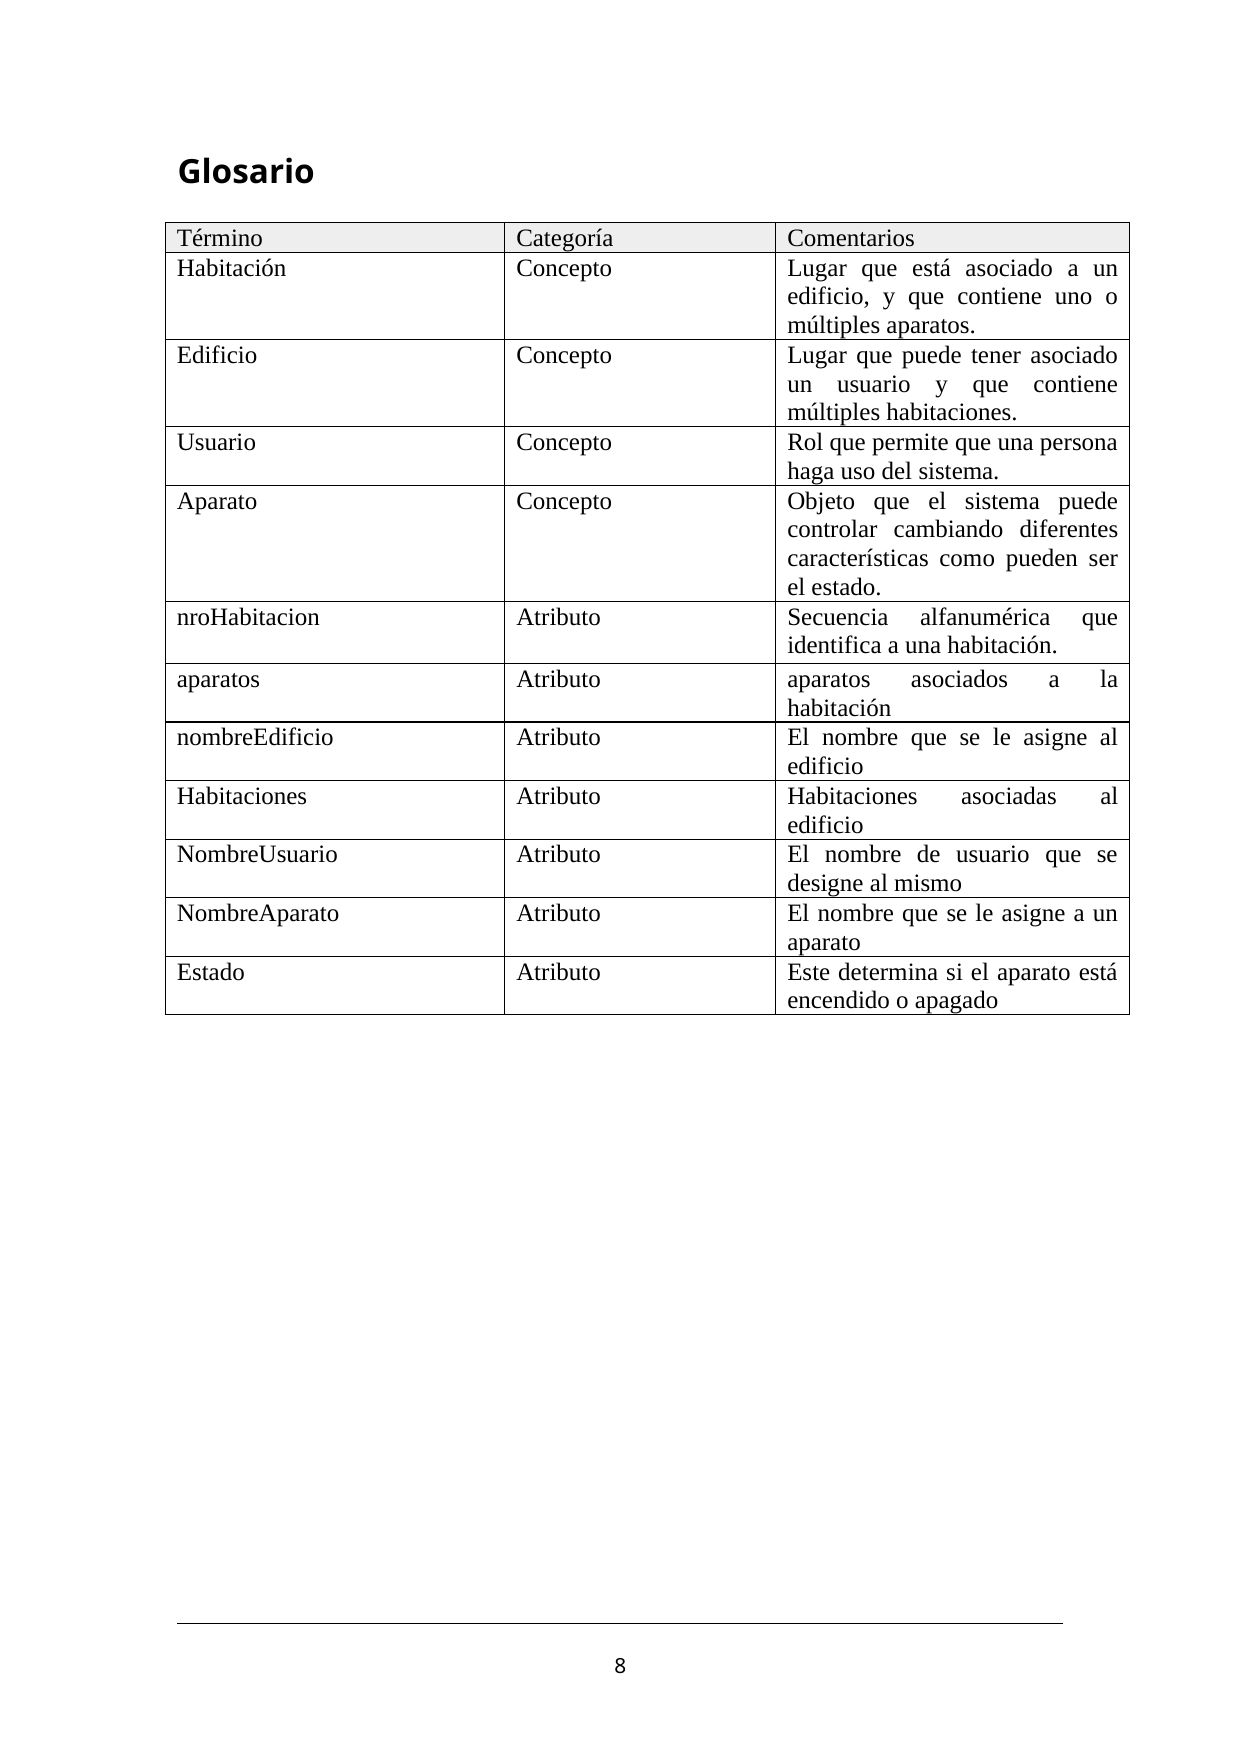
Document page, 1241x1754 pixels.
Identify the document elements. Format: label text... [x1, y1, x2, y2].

table_cell Concepto [505, 253, 775, 339]
table_cell Concepto [505, 486, 775, 601]
table_cell Atributo [505, 723, 775, 780]
table_cell Lugar que puede tener asociado un usuario y que contiene múltiples habitaciones. [776, 340, 1129, 426]
table_cell aparatos [166, 664, 504, 721]
table_cell El nombre de usuario que se designe al mismo [776, 840, 1129, 897]
table_cell Rol que permite que una persona haga uso del sistema. [776, 427, 1129, 485]
table_cell Atributo [505, 781, 775, 838]
table_cell Estado [166, 957, 504, 1014]
table_header Comentarios [776, 223, 1129, 252]
table_header Término [166, 223, 504, 252]
table_header Categoría [505, 223, 775, 252]
table_cell Lugar que está asociado a un edificio, y que contiene uno o múltiples aparatos. [776, 253, 1129, 339]
table_cell Este determina si el aparato está encendido o apagado [776, 957, 1129, 1014]
subtitle Glosario [177, 148, 1063, 193]
table_cell Atributo [505, 898, 775, 956]
table_cell Atributo [505, 957, 775, 1014]
table_cell Habitaciones asociadas al edificio [776, 781, 1129, 838]
table_cell El nombre que se le asigne a un aparato [776, 898, 1129, 956]
table_cell NombreUsuario [166, 840, 504, 897]
table_cell Usuario [166, 427, 504, 485]
table_cell Edificio [166, 340, 504, 426]
table_cell Habitaciones [166, 781, 504, 838]
table_cell Concepto [505, 427, 775, 485]
table_cell aparatos asociados a la habitación [776, 664, 1129, 721]
table_cell nombreEdificio [166, 723, 504, 780]
table_cell Secuencia alfanumérica que identifica a una habitación. [776, 602, 1129, 663]
table_cell Concepto [505, 340, 775, 426]
table_cell Aparato [166, 486, 504, 601]
table_cell Objeto que el sistema puede controlar cambiando diferentes características como pueden ser el estado. [776, 486, 1129, 601]
table_cell Atributo [505, 664, 775, 721]
table_cell El nombre que se le asigne al edificio [776, 723, 1129, 780]
table_cell Atributo [505, 840, 775, 897]
table_cell Habitación [166, 253, 504, 339]
table_cell nroHabitacion [166, 602, 504, 663]
table_cell Atributo [505, 602, 775, 663]
table_cell NombreAparato [166, 898, 504, 956]
